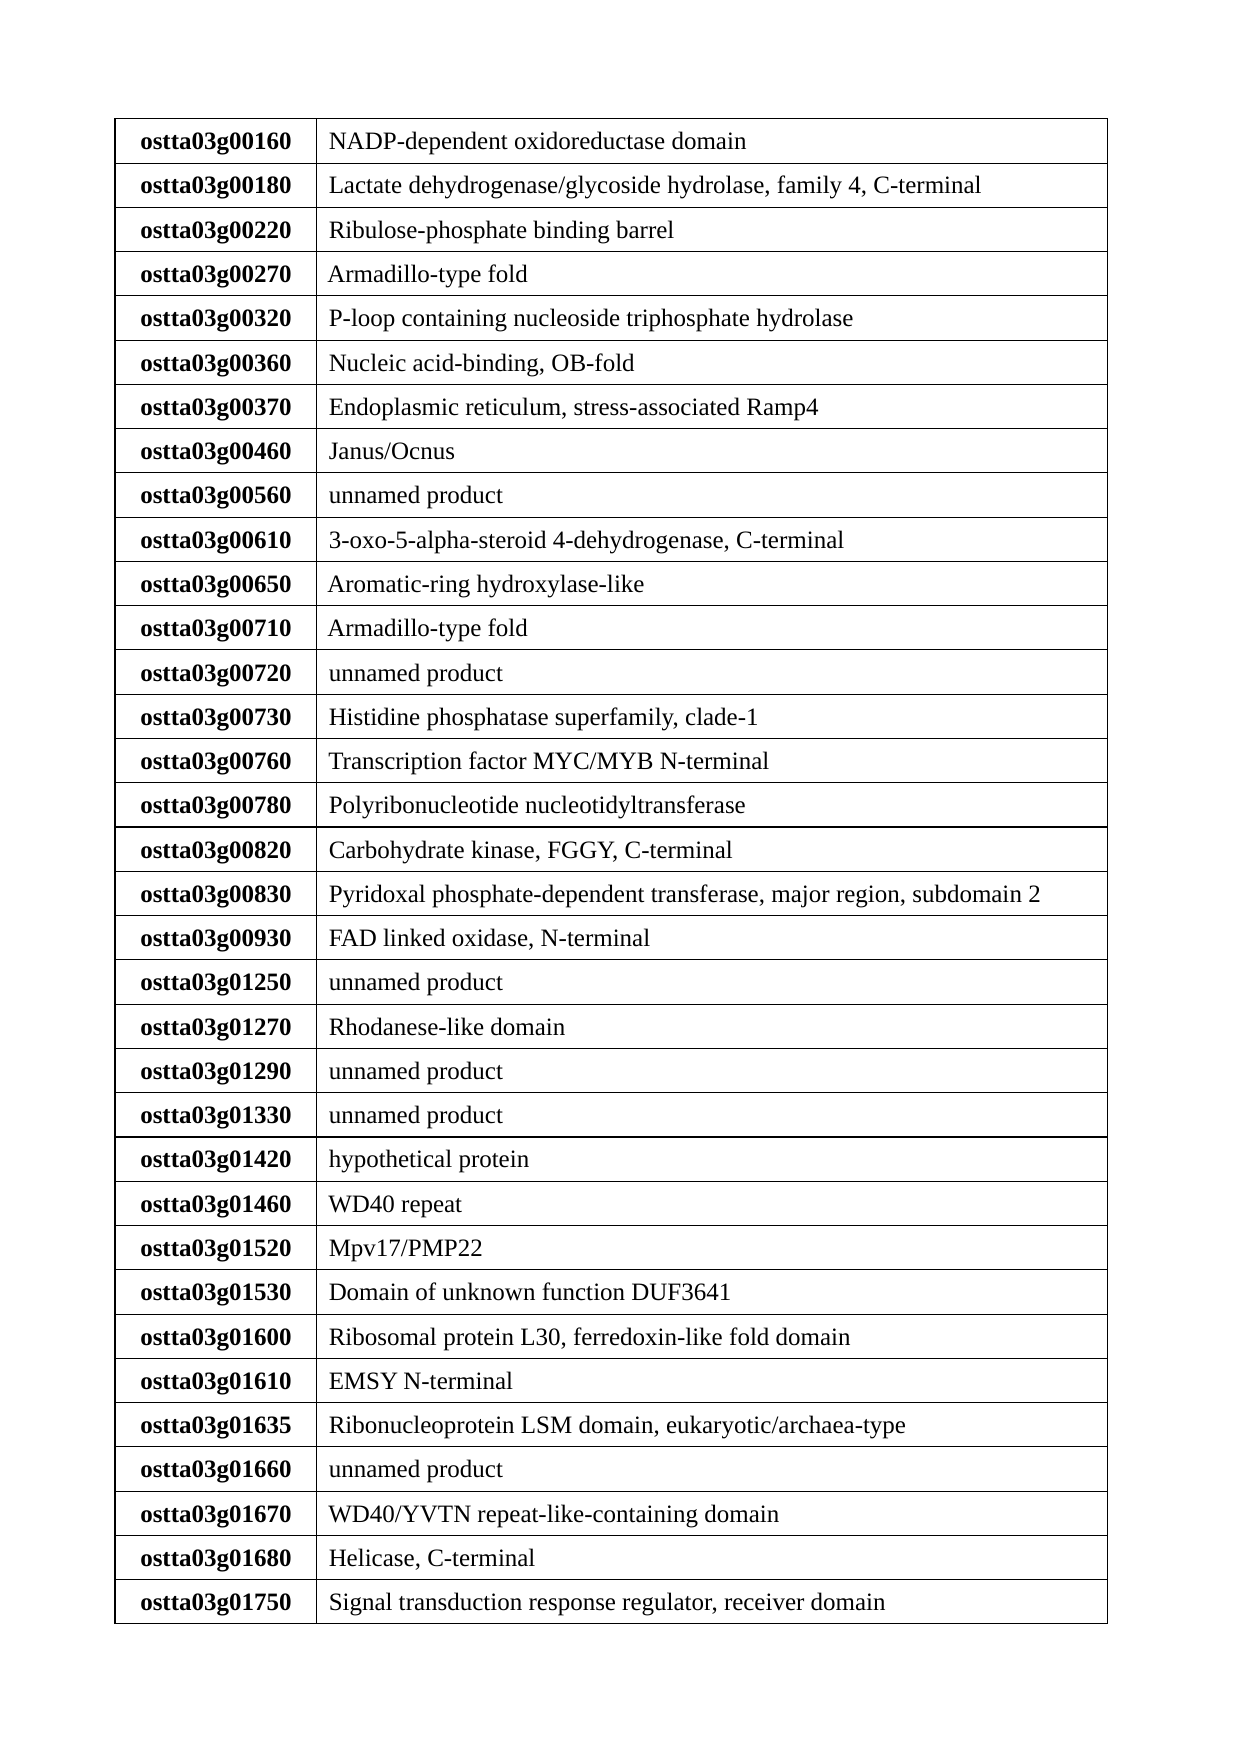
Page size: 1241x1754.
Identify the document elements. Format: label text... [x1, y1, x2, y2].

table_cell unnamed product [317, 1049, 1107, 1092]
table_cell FAD linked oxidase, N-terminal [317, 916, 1107, 959]
table_cell ostta03g01270 [116, 1005, 316, 1048]
table_cell Ribonucleoprotein LSM domain, eukaryotic/archaea-type [317, 1403, 1107, 1446]
table_cell unnamed product [317, 1447, 1107, 1491]
table_cell [1108, 1402, 1240, 1446]
table_cell ostta03g00320 [116, 296, 316, 339]
table_cell Histidine phosphatase superfamily, clade-1 [317, 695, 1107, 738]
table_cell WD40/YVTN repeat-like-containing domain [317, 1492, 1107, 1535]
table_cell ostta03g01420 [116, 1138, 316, 1181]
table_cell Ribulose-phosphate binding barrel [317, 208, 1107, 251]
table_cell ostta03g01330 [116, 1093, 316, 1136]
table_cell Armadillo-type fold [317, 606, 1107, 649]
table_cell Armadillo-type fold [317, 252, 1107, 295]
table_cell [1108, 605, 1240, 649]
table_cell ostta03g01530 [116, 1270, 316, 1313]
table_cell ostta03g00180 [116, 164, 316, 207]
table_cell ostta03g00780 [116, 783, 316, 826]
table_cell ostta03g00560 [116, 473, 316, 517]
table_cell [1108, 118, 1240, 162]
table_cell Domain of unknown function DUF3641 [317, 1270, 1107, 1313]
table_cell ostta03g00370 [116, 385, 316, 428]
table_cell ostta03g01290 [116, 1049, 316, 1092]
table_cell Janus/Ocnus [317, 429, 1107, 472]
table_cell Ribosomal protein L30, ferredoxin-like fold domain [317, 1315, 1107, 1358]
table_cell [1108, 1535, 1240, 1579]
table_cell [1108, 163, 1240, 207]
table_cell [1108, 915, 1240, 959]
table_cell [1108, 1269, 1240, 1313]
table_cell ostta03g01680 [116, 1536, 316, 1579]
table_cell P-loop containing nucleoside triphosphate hydrolase [317, 296, 1107, 339]
table_cell [1108, 207, 1240, 251]
table_cell [1108, 340, 1240, 384]
table_cell [1108, 782, 1240, 826]
table_cell [1108, 561, 1240, 605]
table_cell Signal transduction response regulator, receiver domain [317, 1580, 1107, 1623]
table_cell ostta03g01610 [116, 1359, 316, 1402]
table_cell EMSY N-terminal [317, 1359, 1107, 1402]
table_cell [1108, 384, 1240, 428]
table_cell ostta03g00220 [116, 208, 316, 251]
table_cell ostta03g00710 [116, 606, 316, 649]
table_cell 3-oxo-5-alpha-steroid 4-dehydrogenase, C-terminal [317, 518, 1107, 561]
table_cell [1108, 1225, 1240, 1269]
table_cell [1108, 1491, 1240, 1535]
table_cell [1108, 871, 1240, 915]
table_cell [1108, 1136, 1240, 1181]
table_cell Lactate dehydrogenase/glycoside hydrolase, family 4, C-terminal [317, 164, 1107, 207]
table_cell ostta03g01460 [116, 1182, 316, 1225]
table_cell [1108, 1314, 1240, 1358]
table_cell ostta03g01750 [116, 1580, 316, 1623]
table_cell Carbohydrate kinase, FGGY, C-terminal [317, 828, 1107, 871]
table_cell [1108, 1048, 1240, 1092]
table_cell Aromatic-ring hydroxylase-like [317, 562, 1107, 605]
table_cell Mpv17/PMP22 [317, 1226, 1107, 1269]
table_cell ostta03g01520 [116, 1226, 316, 1269]
table_cell [1108, 251, 1240, 295]
table_cell hypothetical protein [317, 1138, 1107, 1181]
table_cell [1108, 959, 1240, 1003]
table_cell Helicase, C-terminal [317, 1536, 1107, 1579]
table_cell Transcription factor MYC/MYB N-terminal [317, 739, 1107, 782]
table_cell ostta03g00730 [116, 695, 316, 738]
table_cell ostta03g00270 [116, 252, 316, 295]
table_cell [1108, 1579, 1240, 1623]
table_cell Polyribonucleotide nucleotidyltransferase [317, 783, 1107, 826]
table_cell ostta03g01660 [116, 1447, 316, 1491]
table_cell ostta03g01250 [116, 960, 316, 1003]
table_cell [1108, 1181, 1240, 1225]
table_cell [1108, 295, 1240, 339]
table_cell [1108, 472, 1240, 517]
table_cell ostta03g00820 [116, 828, 316, 871]
table_cell ostta03g00830 [116, 872, 316, 915]
table_cell [1108, 649, 1240, 694]
table_cell Endoplasmic reticulum, stress-associated Ramp4 [317, 385, 1107, 428]
table_cell WD40 repeat [317, 1182, 1107, 1225]
table_cell Pyridoxal phosphate-dependent transferase, major region, subdomain 2 [317, 872, 1107, 915]
table_cell [1108, 1004, 1240, 1048]
table_cell ostta03g00610 [116, 518, 316, 561]
table_cell NADP-dependent oxidoreductase domain [317, 119, 1107, 162]
table_cell ostta03g01670 [116, 1492, 316, 1535]
table_cell [1108, 1446, 1240, 1491]
table_cell ostta03g00650 [116, 562, 316, 605]
table_cell ostta03g00360 [116, 341, 316, 384]
table_cell [1108, 1092, 1240, 1136]
table_cell [1108, 694, 1240, 738]
table_cell ostta03g00160 [116, 119, 316, 162]
table_cell [1108, 428, 1240, 472]
table_cell unnamed product [317, 1093, 1107, 1136]
table_cell ostta03g00760 [116, 739, 316, 782]
table_cell [1108, 738, 1240, 782]
table_cell ostta03g00460 [116, 429, 316, 472]
table_cell ostta03g01635 [116, 1403, 316, 1446]
table_cell [1108, 826, 1240, 871]
table_cell [1108, 1358, 1240, 1402]
table_cell [1108, 517, 1240, 561]
table_cell unnamed product [317, 960, 1107, 1003]
table_cell ostta03g01600 [116, 1315, 316, 1358]
table_cell unnamed product [317, 473, 1107, 517]
table_cell ostta03g00720 [116, 650, 316, 694]
table_cell Rhodanese-like domain [317, 1005, 1107, 1048]
table_cell Nucleic acid-binding, OB-fold [317, 341, 1107, 384]
table_cell ostta03g00930 [116, 916, 316, 959]
table_cell unnamed product [317, 650, 1107, 694]
